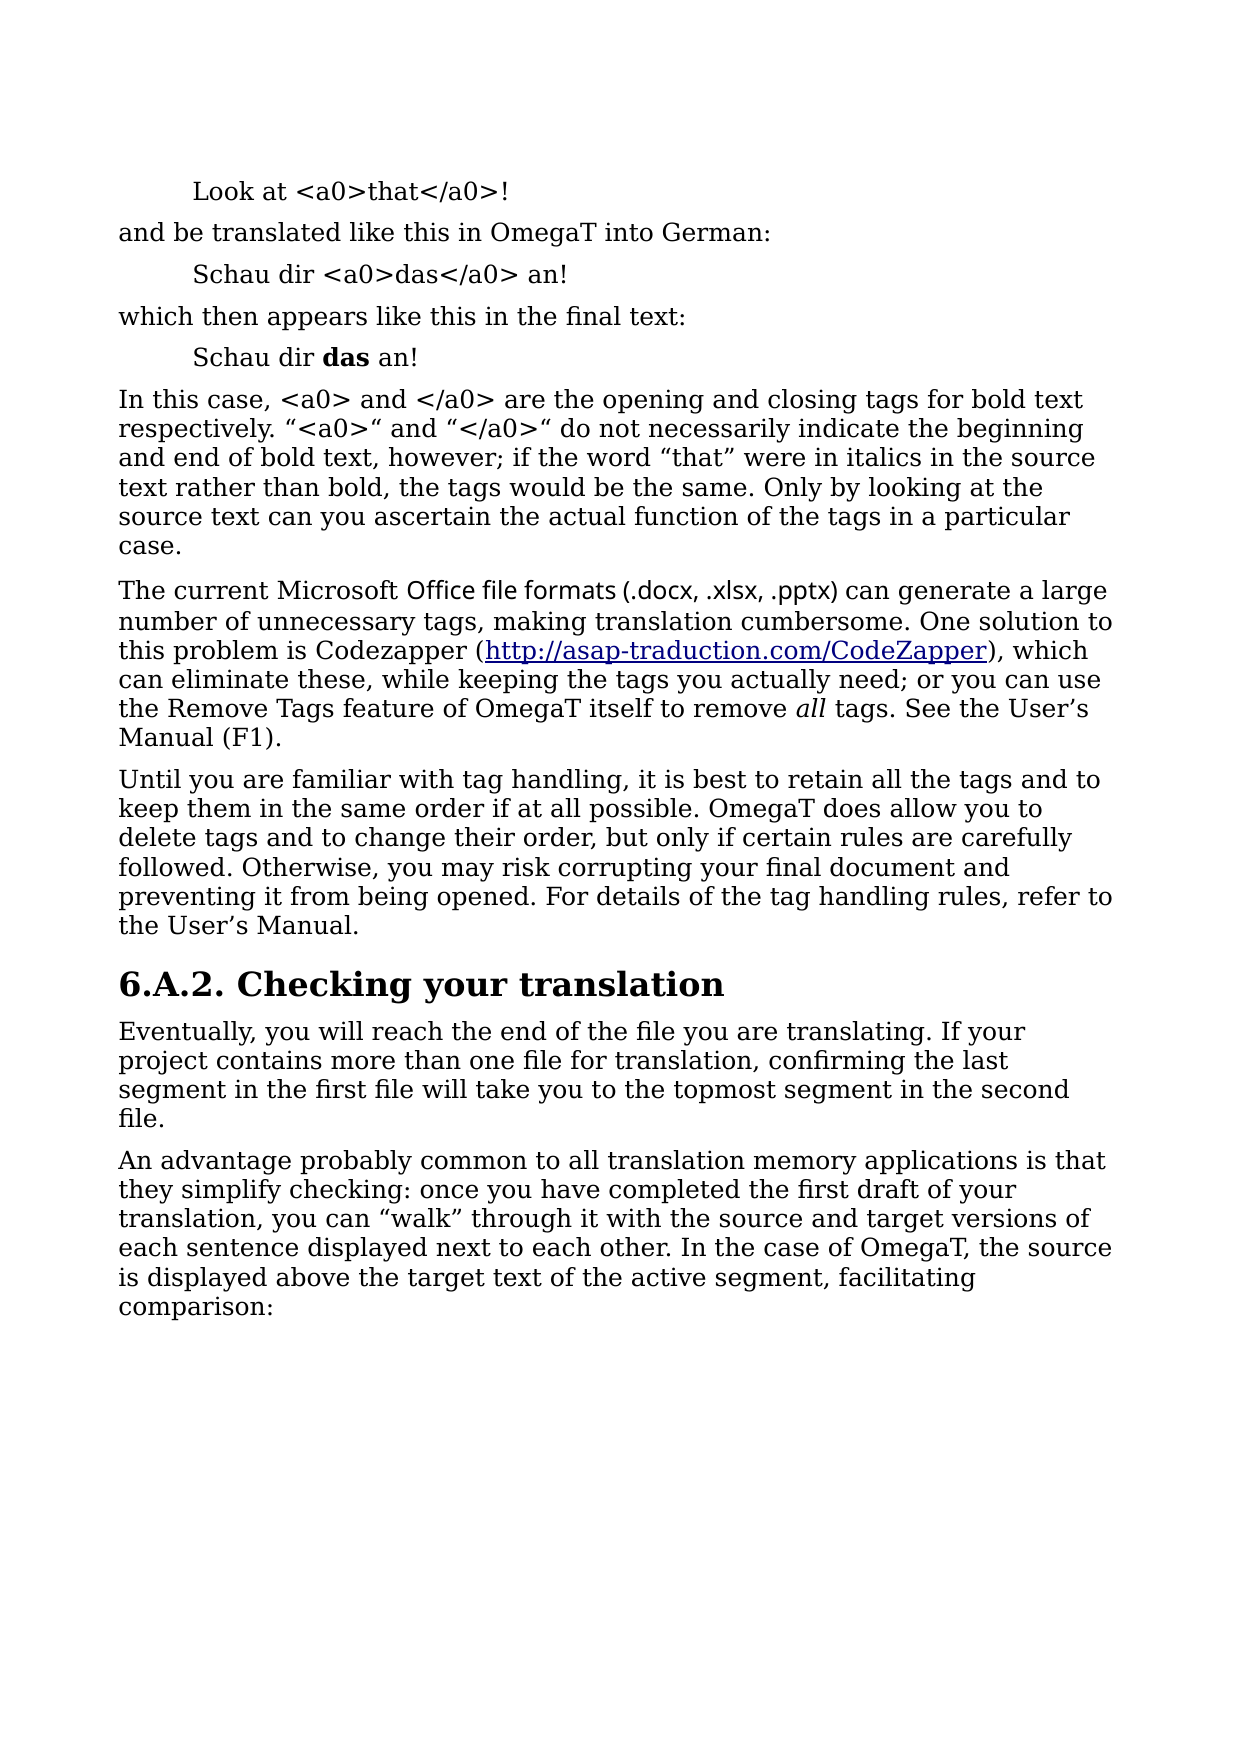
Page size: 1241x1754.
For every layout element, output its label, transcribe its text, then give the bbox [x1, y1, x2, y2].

text Eventually, you will reach the end of the file you are translating. If your project contains more than one file for translation, confirming the last segment in the first file will take you to the topmost segment in the second file. [118, 1017, 1122, 1133]
text Until you are familiar with tag handling, it is best to retain all the tags and to keep them in the same order if at all possible. OmegaT does allow you to delete tags and to change their order, but only if certain rules are carefully followed. Otherwise, you may risk corrupting your final document and preventing it from being opened. For details of the tag handling rules, refer to the User’s Manual. [118, 765, 1122, 940]
text In this case, <a0> and </a0> are the opening and closing tags for bold text respectively. “<a0>“ and “</a0>“ do not necessarily indicate the beginning and end of bold text, however; if the word “that” were in italics in the source text rather than bold, the tags would be the same. Only by looking at the source text can you ascertain the actual function of the tags in a particular case. [118, 385, 1122, 560]
text and be translated like this in OmegaT into German: [118, 218, 1122, 248]
text which then appears like this in the final text: [118, 302, 1122, 331]
text The current Microsoft Office file formats (.docx, .xlsx, .pptx) can generate a large number of unnecessary tags, making translation cumbersome. One solution to this problem is Codezapper (http://asap-traduction.com/CodeZapper), which can eliminate these, while keeping the tags you actually need; or you can use the Remove Tags feature of OmegaT itself to remove all tags. See the User’s Manual (F1). [118, 573, 1122, 753]
text Schau dir das an! [118, 343, 1122, 373]
text Look at <a0>that</a0>! [118, 177, 1122, 206]
text An advantage probably common to all translation memory applications is that they simplify checking: once you have completed the first draft of your translation, you can “walk” through it with the source and target versions of each sentence displayed next to each other. In the case of OmegaT, the source is displayed above the target text of the active segment, facilitating comparison: [118, 1146, 1122, 1321]
subtitle 6.A.2. Checking your translation [118, 965, 1122, 1004]
text Schau dir <a0>das</a0> an! [118, 260, 1122, 289]
